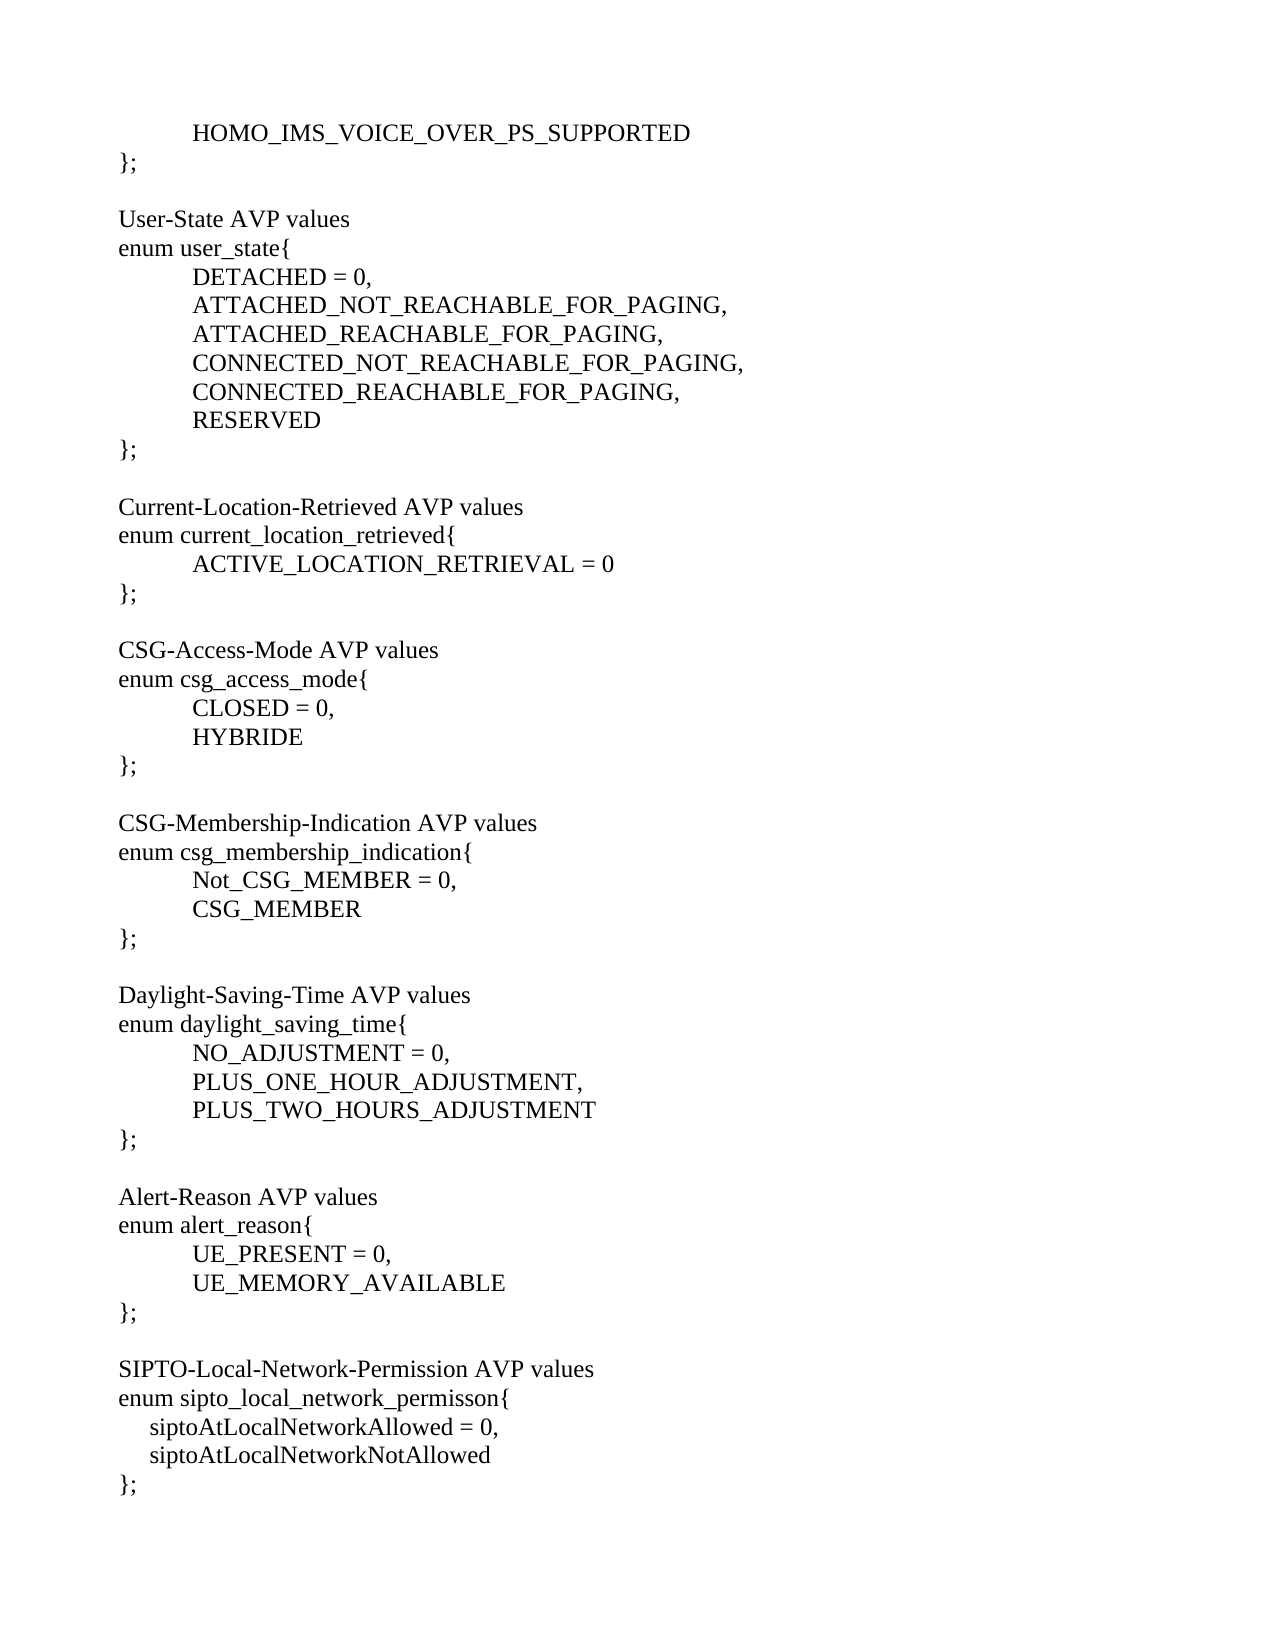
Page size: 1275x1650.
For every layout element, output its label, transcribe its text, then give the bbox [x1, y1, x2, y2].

text }; [118, 1297, 1157, 1326]
text User-State AVP values [118, 204, 1157, 233]
text ATTACHED_REACHABLE_FOR_PAGING, [118, 319, 1157, 348]
text Not_CSG_MEMBER = 0, [118, 866, 1157, 894]
text Current-Location-Retrieved AVP values [118, 492, 1157, 521]
text RESERVED [118, 406, 1157, 434]
text HYBRIDE [118, 722, 1157, 751]
text CSG-Access-Mode AVP values [118, 636, 1157, 664]
text PLUS_ONE_HOUR_ADJUSTMENT, [118, 1067, 1157, 1096]
text siptoAtLocalNetworkAllowed = 0, [118, 1412, 1157, 1441]
text UE_PRESENT = 0, [118, 1239, 1157, 1268]
text CSG-Membership-Indication AVP values [118, 808, 1157, 837]
text }; [118, 147, 1157, 176]
text }; [118, 1124, 1157, 1153]
text UE_MEMORY_AVAILABLE [118, 1268, 1157, 1297]
text Daylight-Saving-Time AVP values [118, 981, 1157, 1009]
text ATTACHED_NOT_REACHABLE_FOR_PAGING, [118, 291, 1157, 319]
text PLUS_TWO_HOURS_ADJUSTMENT [118, 1096, 1157, 1124]
text NO_ADJUSTMENT = 0, [118, 1038, 1157, 1067]
text }; [118, 434, 1157, 463]
text CONNECTED_REACHABLE_FOR_PAGING, [118, 377, 1157, 406]
text CONNECTED_NOT_REACHABLE_FOR_PAGING, [118, 348, 1157, 377]
text enum sipto_local_network_permisson{ [118, 1383, 1157, 1412]
text ACTIVE_LOCATION_RETRIEVAL = 0 [118, 549, 1157, 578]
text enum csg_access_mode{ [118, 664, 1157, 693]
text siptoAtLocalNetworkNotAllowed [118, 1441, 1157, 1469]
text }; [118, 1469, 1157, 1498]
text CSG_MEMBER [118, 894, 1157, 923]
text DETACHED = 0, [118, 262, 1157, 291]
text enum daylight_saving_time{ [118, 1009, 1157, 1038]
text }; [118, 578, 1157, 607]
text enum current_location_retrieved{ [118, 521, 1157, 549]
text HOMO_IMS_VOICE_OVER_PS_SUPPORTED [118, 118, 1157, 147]
text enum csg_membership_indication{ [118, 837, 1157, 866]
text SIPTO-Local-Network-Permission AVP values [118, 1354, 1157, 1383]
text enum alert_reason{ [118, 1211, 1157, 1239]
text Alert-Reason AVP values [118, 1182, 1157, 1211]
text }; [118, 923, 1157, 952]
text enum user_state{ [118, 233, 1157, 262]
text }; [118, 751, 1157, 779]
text CLOSED = 0, [118, 693, 1157, 722]
